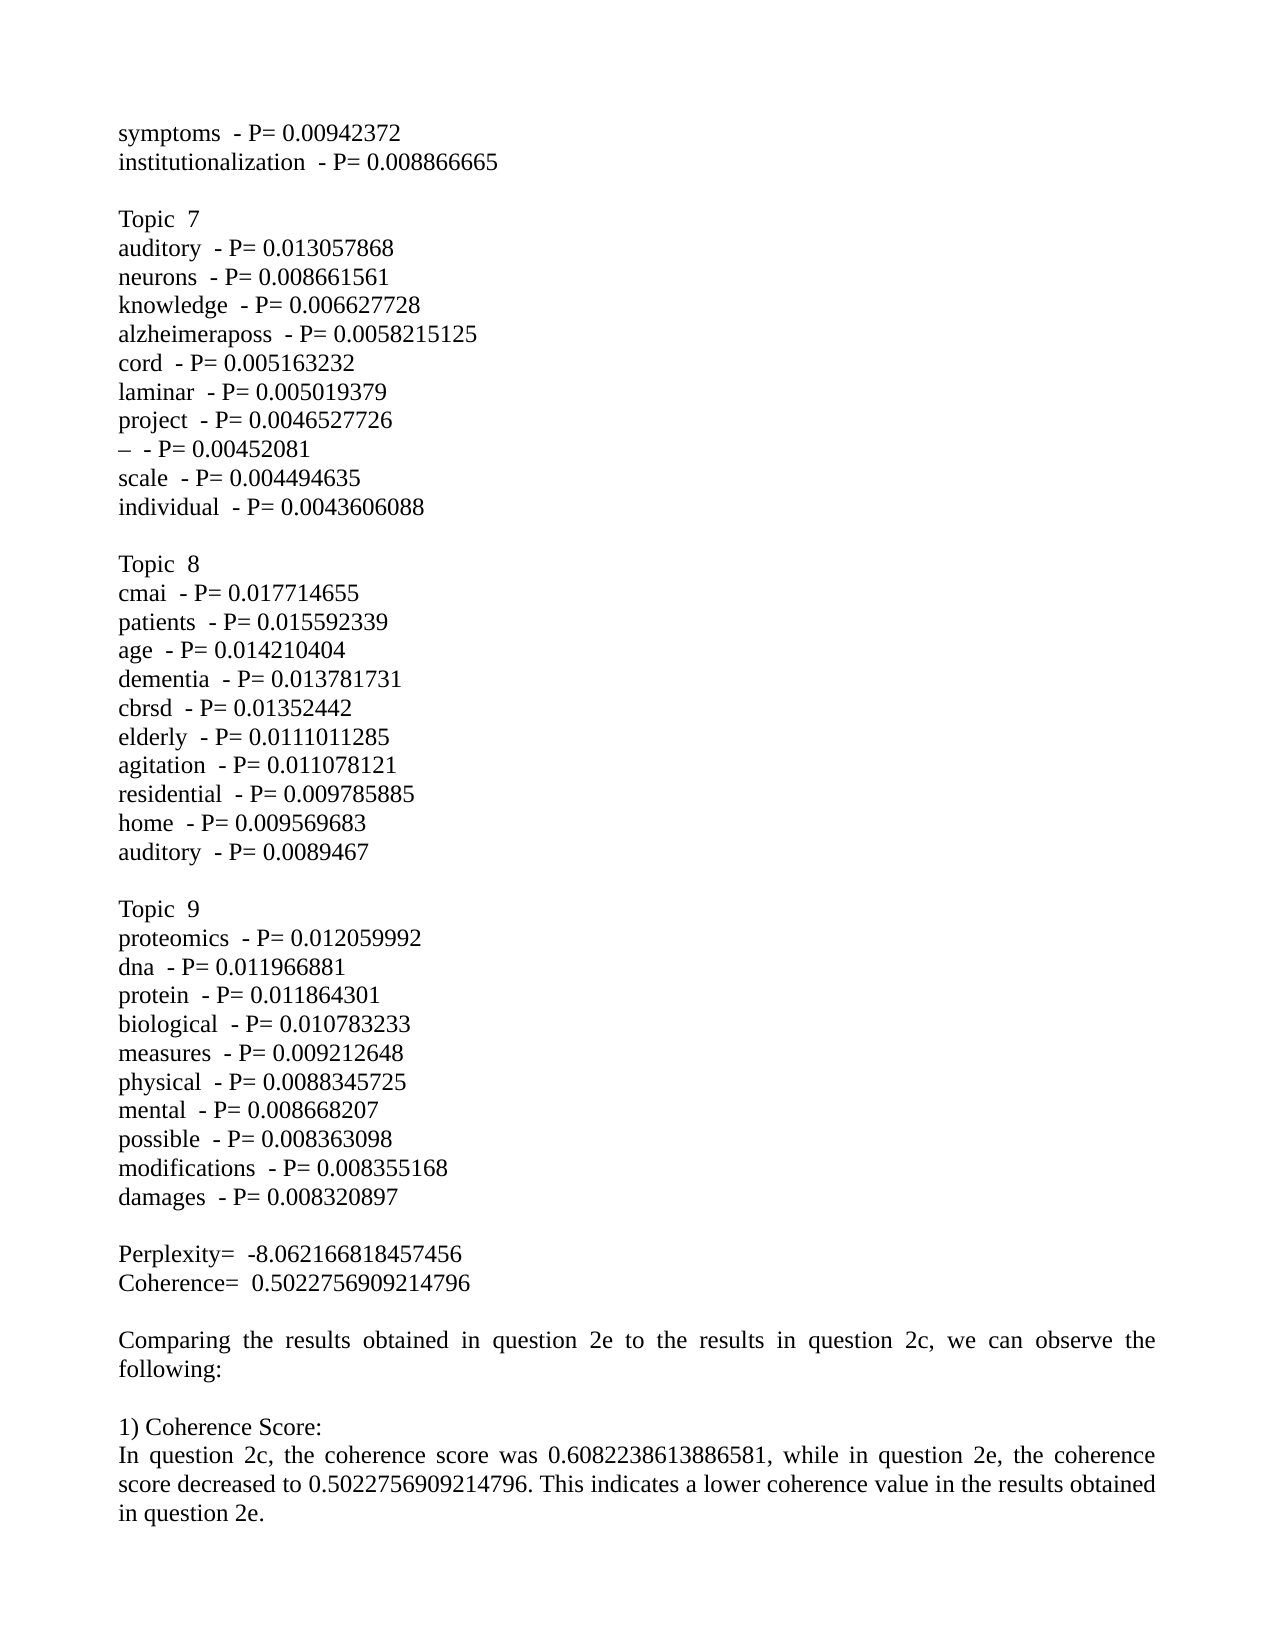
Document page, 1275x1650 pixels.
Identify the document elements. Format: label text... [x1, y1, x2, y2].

text alzheimeraposs - P= 0.0058215125 [118, 319, 1157, 348]
text neurons - P= 0.008661561 [118, 262, 1157, 291]
text project - P= 0.0046527726 [118, 406, 1157, 434]
text Comparing the results obtained in question 2e to the results in question 2c, we can observe the following: [118, 1326, 1157, 1383]
text dna - P= 0.011966881 [118, 952, 1157, 981]
text auditory - P= 0.013057868 [118, 233, 1157, 262]
text physical - P= 0.0088345725 [118, 1067, 1157, 1096]
text dementia - P= 0.013781731 [118, 664, 1157, 693]
text Topic 9 [118, 894, 1157, 923]
text In question 2c, the coherence score was 0.6082238613886581, while in question 2e, the coherence score decreased to 0.5022756909214796. This indicates a lower coherence value in the results obtained in question 2e. [118, 1441, 1157, 1527]
text proteomics - P= 0.012059992 [118, 923, 1157, 952]
text patients - P= 0.015592339 [118, 607, 1157, 636]
text laminar - P= 0.005019379 [118, 377, 1157, 406]
text symptoms - P= 0.00942372 [118, 118, 1157, 147]
text knowledge - P= 0.006627728 [118, 291, 1157, 319]
text protein - P= 0.011864301 [118, 981, 1157, 1009]
text biological - P= 0.010783233 [118, 1009, 1157, 1038]
text 1) Coherence Score: [118, 1412, 1157, 1441]
text cbrsd - P= 0.01352442 [118, 693, 1157, 722]
text Topic 8 [118, 549, 1157, 578]
text modifications - P= 0.008355168 [118, 1153, 1157, 1182]
text damages - P= 0.008320897 [118, 1182, 1157, 1211]
text measures - P= 0.009212648 [118, 1038, 1157, 1067]
text cord - P= 0.005163232 [118, 348, 1157, 377]
text cmai - P= 0.017714655 [118, 578, 1157, 607]
text Topic 7 [118, 204, 1157, 233]
text agitation - P= 0.011078121 [118, 751, 1157, 779]
text age - P= 0.014210404 [118, 636, 1157, 664]
text individual - P= 0.0043606088 [118, 492, 1157, 521]
text scale - P= 0.004494635 [118, 463, 1157, 492]
text mental - P= 0.008668207 [118, 1096, 1157, 1124]
text elderly - P= 0.0111011285 [118, 722, 1157, 751]
text – - P= 0.00452081 [118, 434, 1157, 463]
text Perplexity= -8.062166818457456 [118, 1239, 1157, 1268]
text residential - P= 0.009785885 [118, 779, 1157, 808]
text home - P= 0.009569683 [118, 808, 1157, 837]
text possible - P= 0.008363098 [118, 1124, 1157, 1153]
text auditory - P= 0.0089467 [118, 837, 1157, 866]
text institutionalization - P= 0.008866665 [118, 147, 1157, 176]
text Coherence= 0.5022756909214796 [118, 1268, 1157, 1297]
